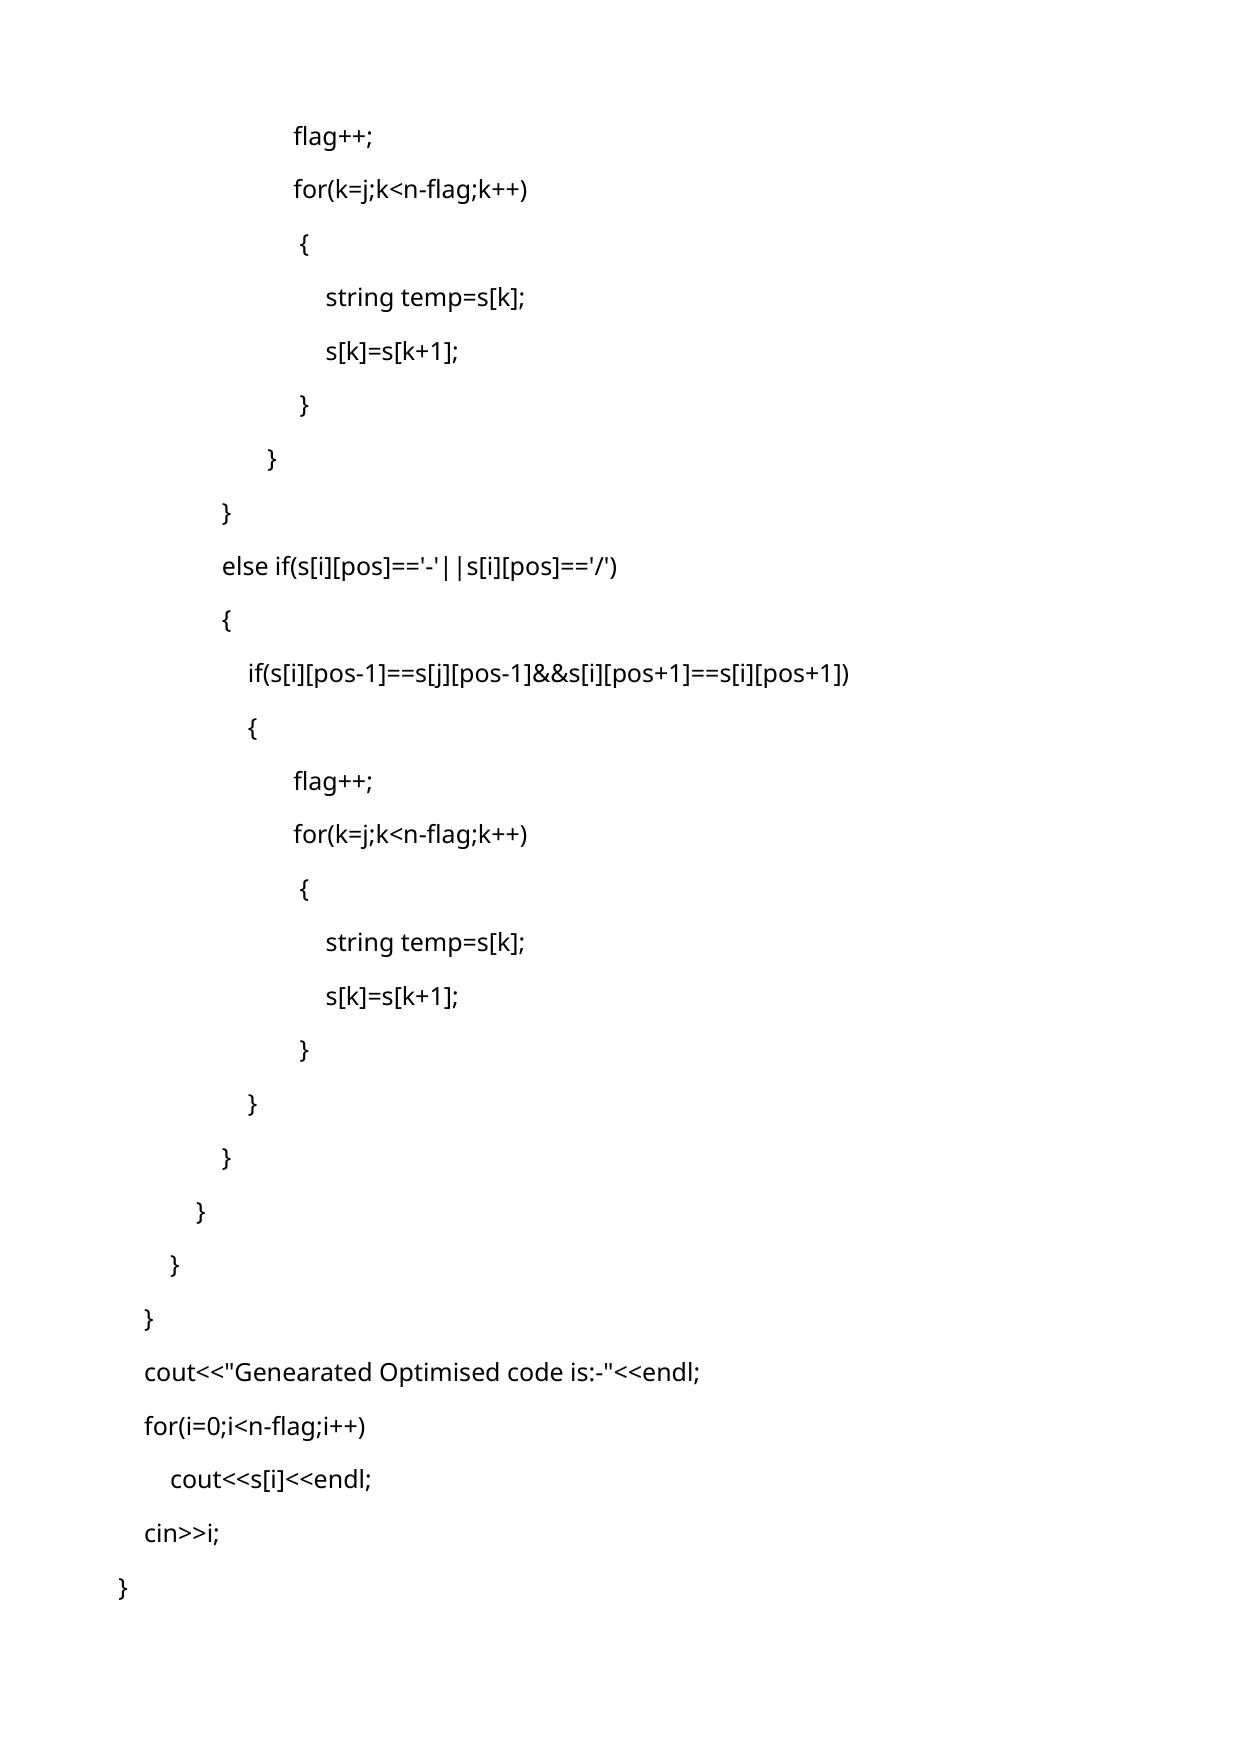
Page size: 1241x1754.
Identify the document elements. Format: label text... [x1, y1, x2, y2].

text s[k]=s[k+1]; [118, 978, 1122, 1012]
text { [118, 871, 1122, 905]
text s[k]=s[k+1]; [118, 333, 1122, 367]
text else if(s[i][pos]=='-'||s[i][pos]=='/') [118, 548, 1122, 582]
text for(k=j;k<n-flag;k++) [118, 817, 1122, 851]
text cout<<"Genearated Optimised code is:-"<<endl; [118, 1354, 1122, 1388]
text } [118, 441, 1122, 475]
text flag++; [118, 763, 1122, 797]
text string temp=s[k]; [118, 279, 1122, 313]
text } [118, 1032, 1122, 1066]
text } [118, 1569, 1122, 1603]
text { [118, 602, 1122, 636]
text { [118, 709, 1122, 743]
text } [118, 387, 1122, 421]
text } [118, 494, 1122, 528]
text flag++; [118, 118, 1122, 152]
text } [118, 1086, 1122, 1120]
text for(k=j;k<n-flag;k++) [118, 172, 1122, 206]
text cin>>i; [118, 1516, 1122, 1550]
text string temp=s[k]; [118, 924, 1122, 958]
text for(i=0;i<n-flag;i++) [118, 1408, 1122, 1442]
text } [118, 1139, 1122, 1173]
text } [118, 1193, 1122, 1227]
text } [118, 1301, 1122, 1335]
text cout<<s[i]<<endl; [118, 1462, 1122, 1496]
text { [118, 226, 1122, 260]
text if(s[i][pos-1]==s[j][pos-1]&&s[i][pos+1]==s[i][pos+1]) [118, 656, 1122, 690]
text } [118, 1247, 1122, 1281]
